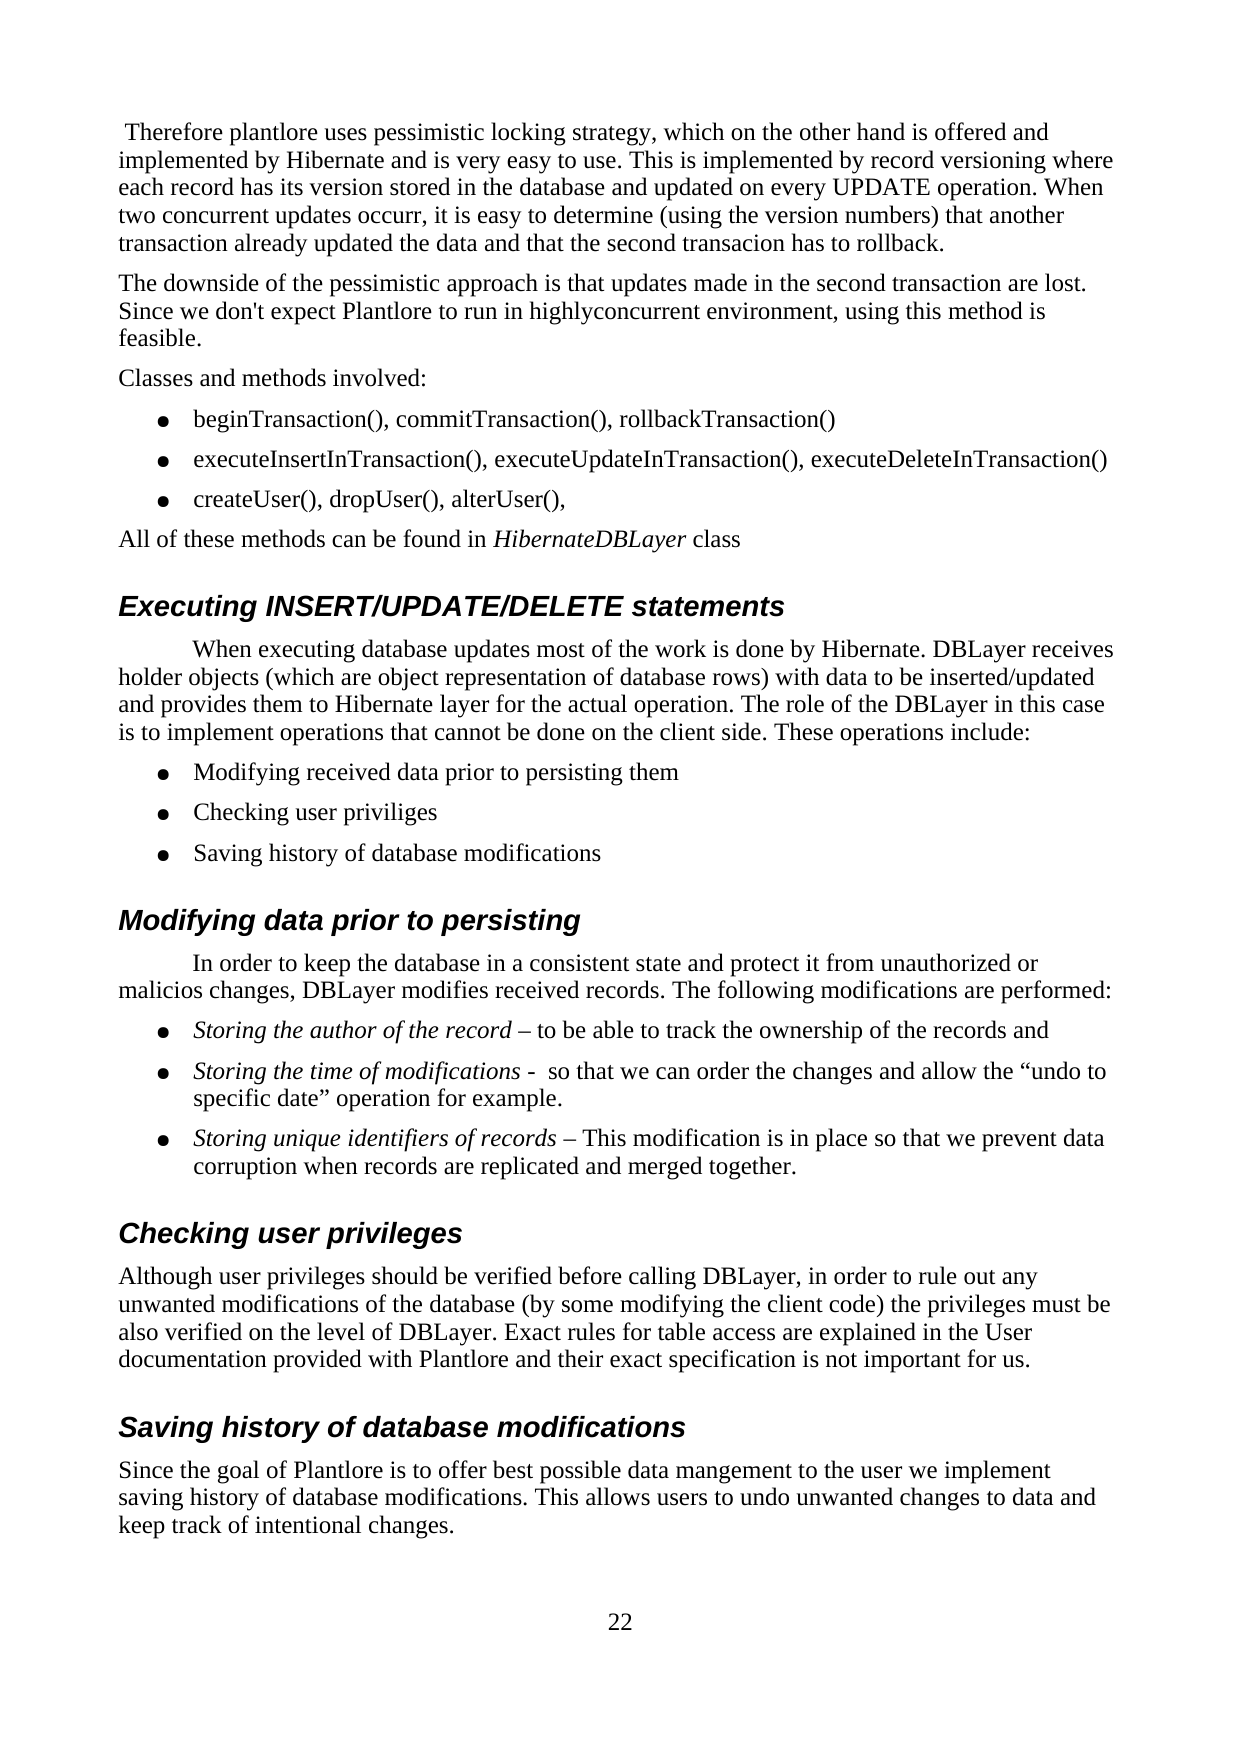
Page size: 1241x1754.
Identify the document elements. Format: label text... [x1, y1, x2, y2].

subtitle Saving history of database modifications [118, 1411, 1122, 1443]
text Therefore plantlore uses pessimistic locking strategy, which on the other hand is offered and implemented by Hibernate and is very easy to use. This is implemented by record versioning where each record has its version stored in the database and updated on every UPDATE operation. When two concurrent updates occurr, it is easy to determine (using the version numbers) that another transaction already updated the data and that the second transacion has to rollback. [118, 118, 1122, 257]
list executeInsertInTransaction(), executeUpdateInTransaction(), executeDeleteInTransaction() [156, 445, 1122, 472]
text Although user privileges should be verified before calling DBLayer, in order to rule out any unwanted modifications of the database (by some modifying the client code) the privileges must be also verified on the level of DBLayer. Exact rules for table access are explained in the User documentation provided with Plantlore and their exact specification is not important for us. [118, 1262, 1122, 1373]
list Storing the time of modifications - so that we can order the changes and allow the “undo to specific date” operation for example. [156, 1057, 1122, 1112]
text When executing database updates most of the work is done by Hibernate. DBLayer receives holder objects (which are object representation of database rows) with data to be inserted/updated and provides them to Hibernate layer for the actual operation. The role of the DBLayer in this case is to implement operations that cannot be done on the client side. These operations include: [118, 635, 1122, 746]
text Classes and methods involved: [118, 364, 1122, 392]
list Storing unique identifiers of records – This modification is in place so that we prevent data corruption when records are replicated and merged together. [156, 1124, 1122, 1180]
subtitle Modifying data prior to persisting [118, 904, 1122, 936]
text In order to keep the database in a consistent state and protect it from unauthorized or malicios changes, DBLayer modifies received records. The following modifications are performed: [118, 949, 1122, 1004]
list Saving history of database modifications [156, 839, 1122, 866]
text All of these methods can be found in HibernateDBLayer class [118, 525, 1122, 553]
list beginTransaction(), commitTransaction(), rollbackTransaction() [156, 405, 1122, 432]
list Storing the author of the record – to be able to track the ownership of the records and [156, 1017, 1122, 1044]
subtitle Checking user privileges [118, 1217, 1122, 1250]
text Since the goal of Plantlore is to offer best possible data mangement to the user we implement saving history of database modifications. This allows users to undo unwanted changes to data and keep track of intentional changes. [118, 1456, 1122, 1539]
list Modifying received data prior to persisting them [156, 758, 1122, 786]
list createUser(), dropUser(), alterUser(), [156, 485, 1122, 513]
subtitle Executing INSERT/UPDATE/DELETE statements [118, 590, 1122, 623]
text The downside of the pessimistic approach is that updates made in the second transaction are lost. Since we don't expect Plantlore to run in highlyconcurrent environment, using this method is feasible. [118, 269, 1122, 352]
list Checking user priviliges [156, 798, 1122, 826]
